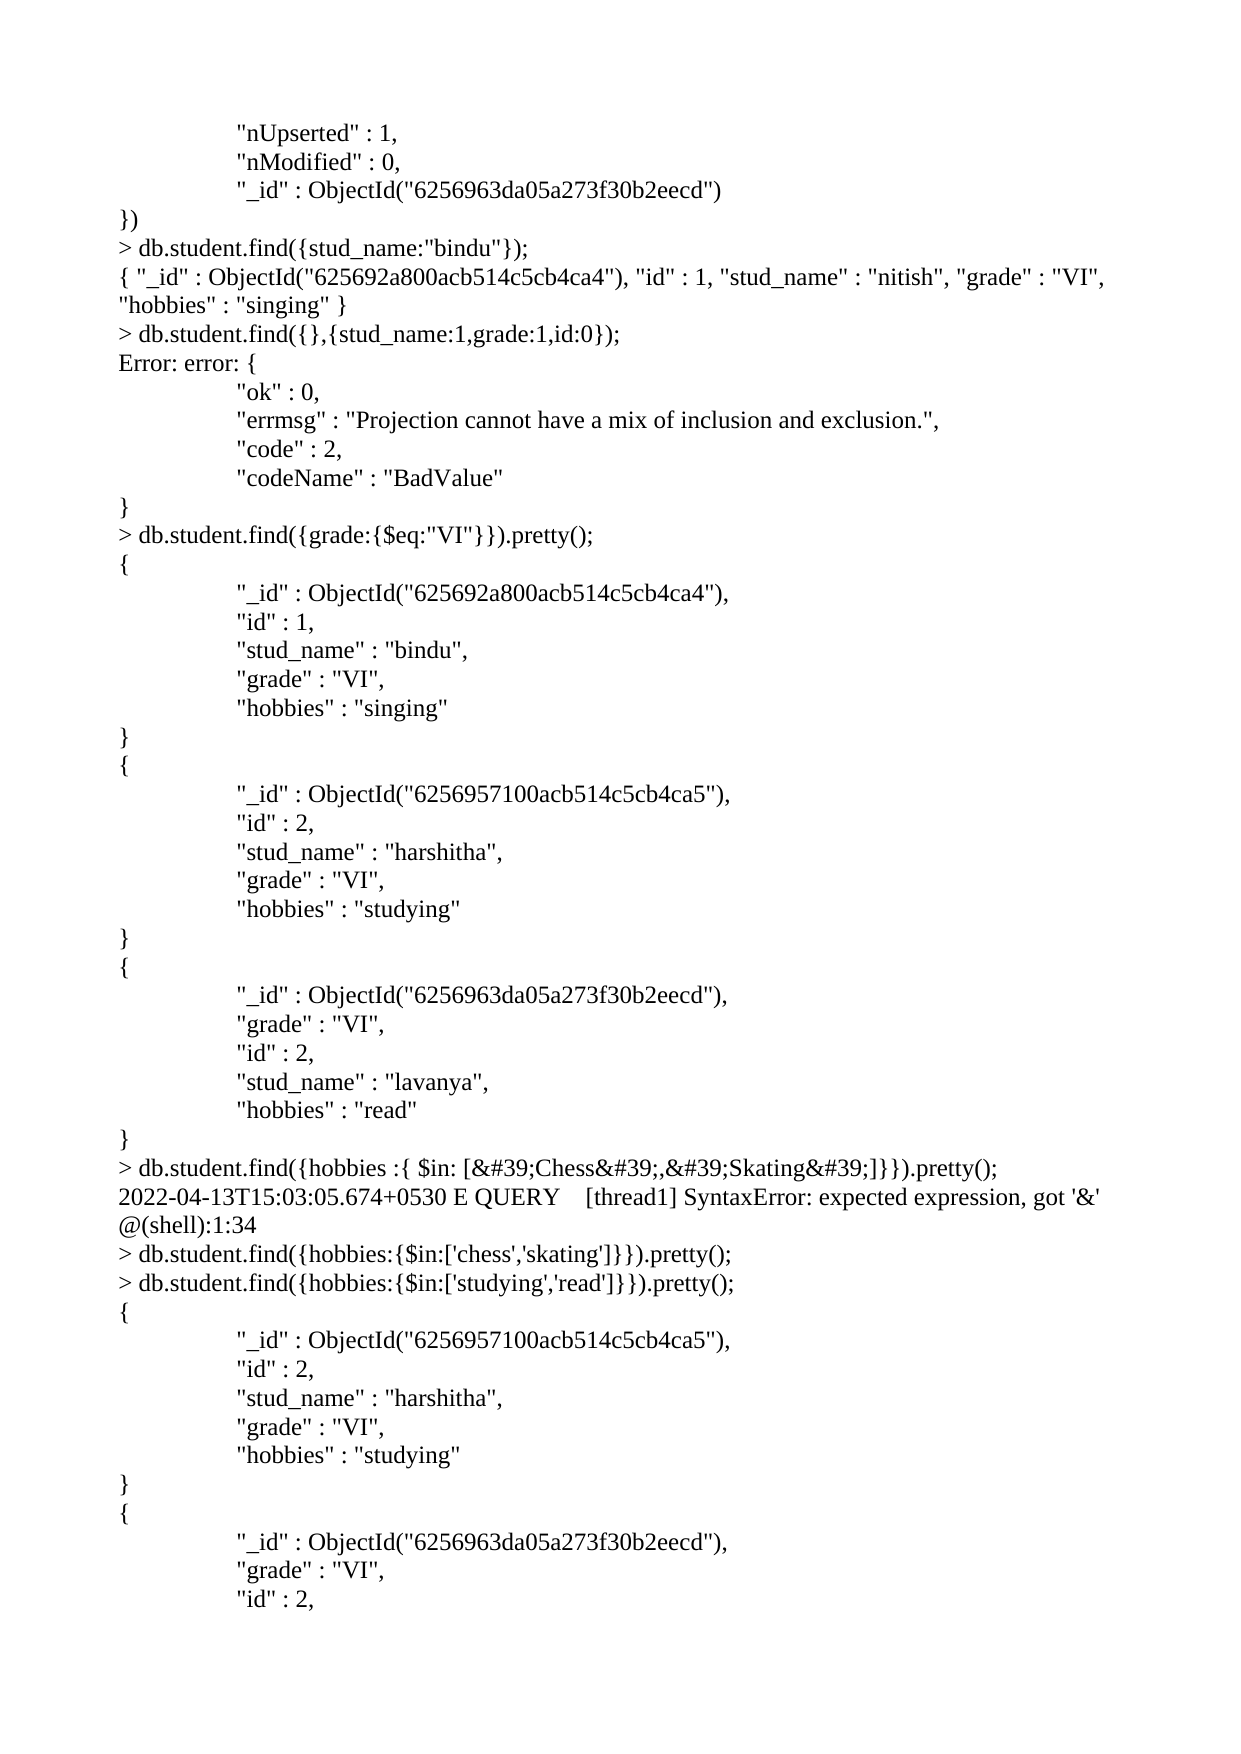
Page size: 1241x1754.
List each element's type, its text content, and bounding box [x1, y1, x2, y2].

text } [118, 1124, 1122, 1153]
text "_id" : ObjectId("6256963da05a273f30b2eecd") [118, 176, 1122, 204]
text Error: error: { [118, 348, 1122, 377]
text "_id" : ObjectId("6256957100acb514c5cb4ca5"), [118, 1326, 1122, 1354]
text "grade" : "VI", [118, 1009, 1122, 1038]
text "id" : 1, [118, 607, 1122, 636]
text "_id" : ObjectId("625692a800acb514c5cb4ca4"), [118, 578, 1122, 607]
text > db.student.find({grade:{$eq:"VI"}}).pretty(); [118, 521, 1122, 549]
text "code" : 2, [118, 434, 1122, 463]
text 2022-04-13T15:03:05.674+0530 E QUERY [thread1] SyntaxError: expected expression, got '&' @(shell):1:34 [118, 1182, 1122, 1239]
text } [118, 722, 1122, 751]
text } [118, 1469, 1122, 1498]
text "ok" : 0, [118, 377, 1122, 406]
text } [118, 492, 1122, 521]
text "stud_name" : "harshitha", [118, 837, 1122, 866]
text "grade" : "VI", [118, 866, 1122, 894]
text { "_id" : ObjectId("625692a800acb514c5cb4ca4"), "id" : 1, "stud_name" : "nitish", "grade" : "VI", "hobbies" : "singing" } [118, 262, 1122, 319]
text > db.student.find({stud_name:"bindu"}); [118, 233, 1122, 262]
text }) [118, 204, 1122, 233]
text > db.student.find({hobbies:{$in:['chess','skating']}}).pretty(); [118, 1239, 1122, 1268]
text "nModified" : 0, [118, 147, 1122, 176]
text "id" : 2, [118, 1584, 1122, 1613]
text "codeName" : "BadValue" [118, 463, 1122, 492]
text > db.student.find({},{stud_name:1,grade:1,id:0}); [118, 319, 1122, 348]
text "id" : 2, [118, 1354, 1122, 1383]
text { [118, 952, 1122, 981]
text > db.student.find({hobbies :{ $in: [&#39;Chess&#39;,&#39;Skating&#39;]}}).pretty(); [118, 1153, 1122, 1182]
text } [118, 923, 1122, 952]
text { [118, 1297, 1122, 1326]
text "stud_name" : "harshitha", [118, 1383, 1122, 1412]
text "hobbies" : "read" [118, 1096, 1122, 1124]
text "id" : 2, [118, 808, 1122, 837]
text "hobbies" : "studying" [118, 1441, 1122, 1469]
text "hobbies" : "singing" [118, 693, 1122, 722]
text "nUpserted" : 1, [118, 118, 1122, 147]
text "grade" : "VI", [118, 1412, 1122, 1441]
text "stud_name" : "lavanya", [118, 1067, 1122, 1096]
text { [118, 751, 1122, 779]
text "hobbies" : "studying" [118, 894, 1122, 923]
text "grade" : "VI", [118, 664, 1122, 693]
text "_id" : ObjectId("6256963da05a273f30b2eecd"), [118, 1527, 1122, 1556]
text "_id" : ObjectId("6256963da05a273f30b2eecd"), [118, 981, 1122, 1009]
text { [118, 1498, 1122, 1527]
text "errmsg" : "Projection cannot have a mix of inclusion and exclusion.", [118, 406, 1122, 434]
text { [118, 549, 1122, 578]
text "_id" : ObjectId("6256957100acb514c5cb4ca5"), [118, 779, 1122, 808]
text "stud_name" : "bindu", [118, 636, 1122, 664]
text > db.student.find({hobbies:{$in:['studying','read']}}).pretty(); [118, 1268, 1122, 1297]
text "grade" : "VI", [118, 1556, 1122, 1584]
text "id" : 2, [118, 1038, 1122, 1067]
